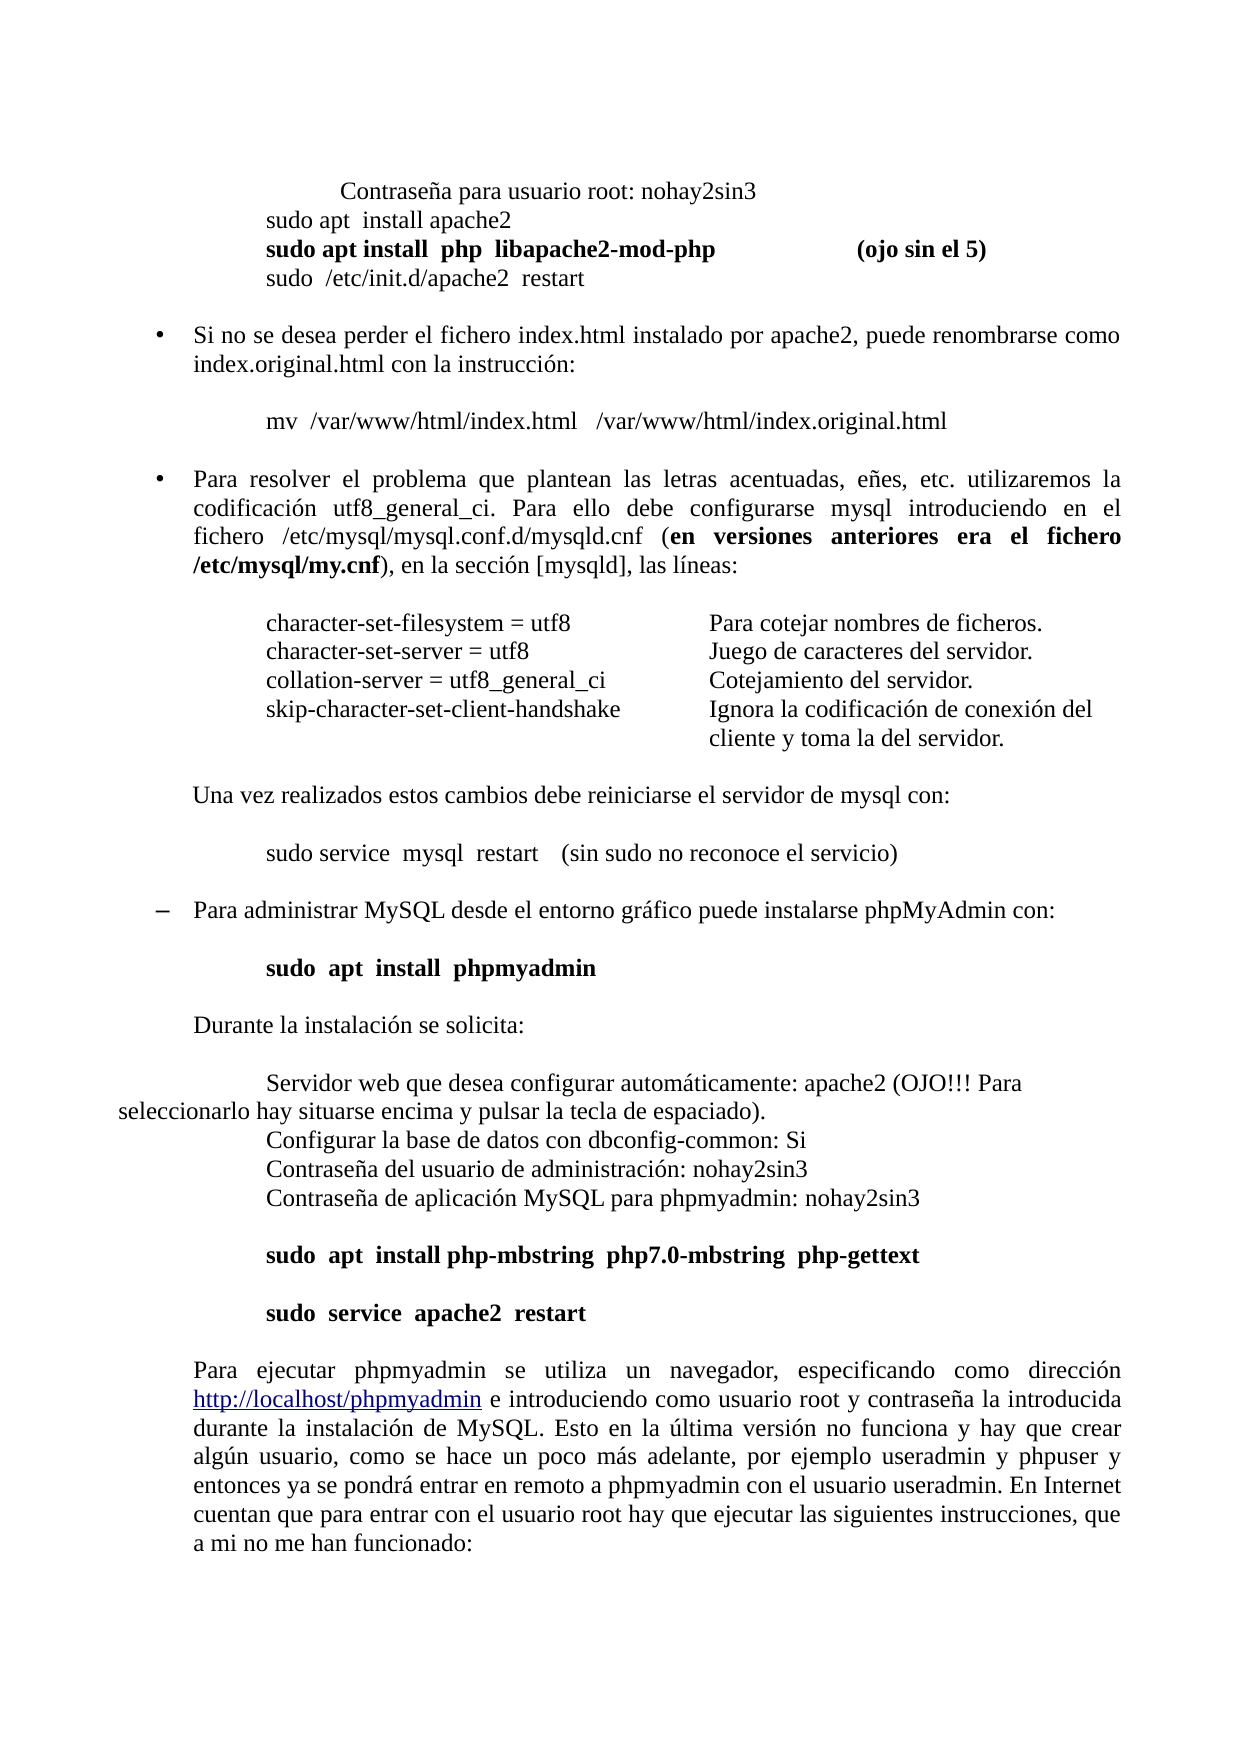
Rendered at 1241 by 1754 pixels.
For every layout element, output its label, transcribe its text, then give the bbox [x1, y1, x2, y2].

text Configurar la base de datos con dbconfig-common: Si [118, 1125, 1122, 1154]
text sudo apt install php-mbstring php7.0-mbstring php-gettext [118, 1240, 1122, 1269]
text sudo /etc/init.d/apache2 restart [118, 263, 1122, 291]
text Contraseña de aplicación MySQL para phpmyadmin: nohay2sin3 [118, 1183, 1122, 1211]
text Contraseña del usuario de administración: nohay2sin3 [118, 1154, 1122, 1183]
text sudo service apache2 restart [118, 1298, 1122, 1326]
text character-set-filesystem = utf8 Para cotejar nombres de ficheros. [118, 608, 1122, 636]
text Servidor web que desea configurar automáticamente: apache2 (OJO!!! Para seleccionarlo hay situarse encima y pulsar la tecla de espaciado). [118, 1068, 1122, 1125]
list Si no se desea perder el fichero index.html instalado por apache2, puede renombrarse como index.original.html con la instrucción: [156, 320, 1122, 378]
text character-set-server = utf8 Juego de caracteres del servidor. [118, 636, 1122, 665]
text sudo service mysql restart (sin sudo no reconoce el servicio) [118, 838, 1122, 866]
text sudo apt install php libapache2-mod-php (ojo sin el 5) [118, 234, 1122, 263]
text skip-character-set-client-handshake Ignora la codificación de conexión del [118, 694, 1122, 723]
text Una vez realizados estos cambios debe reiniciarse el servidor de mysql con: [118, 780, 1122, 809]
text Contraseña para usuario root: nohay2sin3 [118, 176, 1122, 205]
text cliente y toma la del servidor. [118, 723, 1122, 751]
text sudo apt install apache2 [118, 205, 1122, 234]
text sudo apt install phpmyadmin [118, 953, 1122, 981]
list Durante la instalación se solicita: [156, 1010, 1122, 1039]
text mv /var/www/html/index.html /var/www/html/index.original.html [118, 406, 1122, 435]
text collation-server = utf8_general_ci Cotejamiento del servidor. [118, 665, 1122, 694]
list Para resolver el problema que plantean las letras acentuadas, eñes, etc. utilizaremos la codificación utf8_general_ci. Para ello debe configurarse mysql introduciendo en el fichero /etc/mysql/mysql.conf.d/mysqld.cnf (en versiones anteriores era el fichero /etc/mysql/my.cnf), en la sección [mysqld], las líneas: [156, 464, 1122, 579]
list Para administrar MySQL desde el entorno gráfico puede instalarse phpMyAdmin con: [156, 895, 1122, 924]
list Para ejecutar phpmyadmin se utiliza un navegador, especificando como dirección http://localhost/phpmyadmin e introduciendo como usuario root y contraseña la introducida durante la instalación de MySQL. Esto en la última versión no funciona y hay que crear algún usuario, como se hace un poco más adelante, por ejemplo useradmin y phpuser y entonces ya se pondrá entrar en remoto a phpmyadmin con el usuario useradmin. En Internet cuentan que para entrar con el usuario root hay que ejecutar las siguientes instrucciones, que a mi no me han funcionado: [156, 1355, 1122, 1556]
